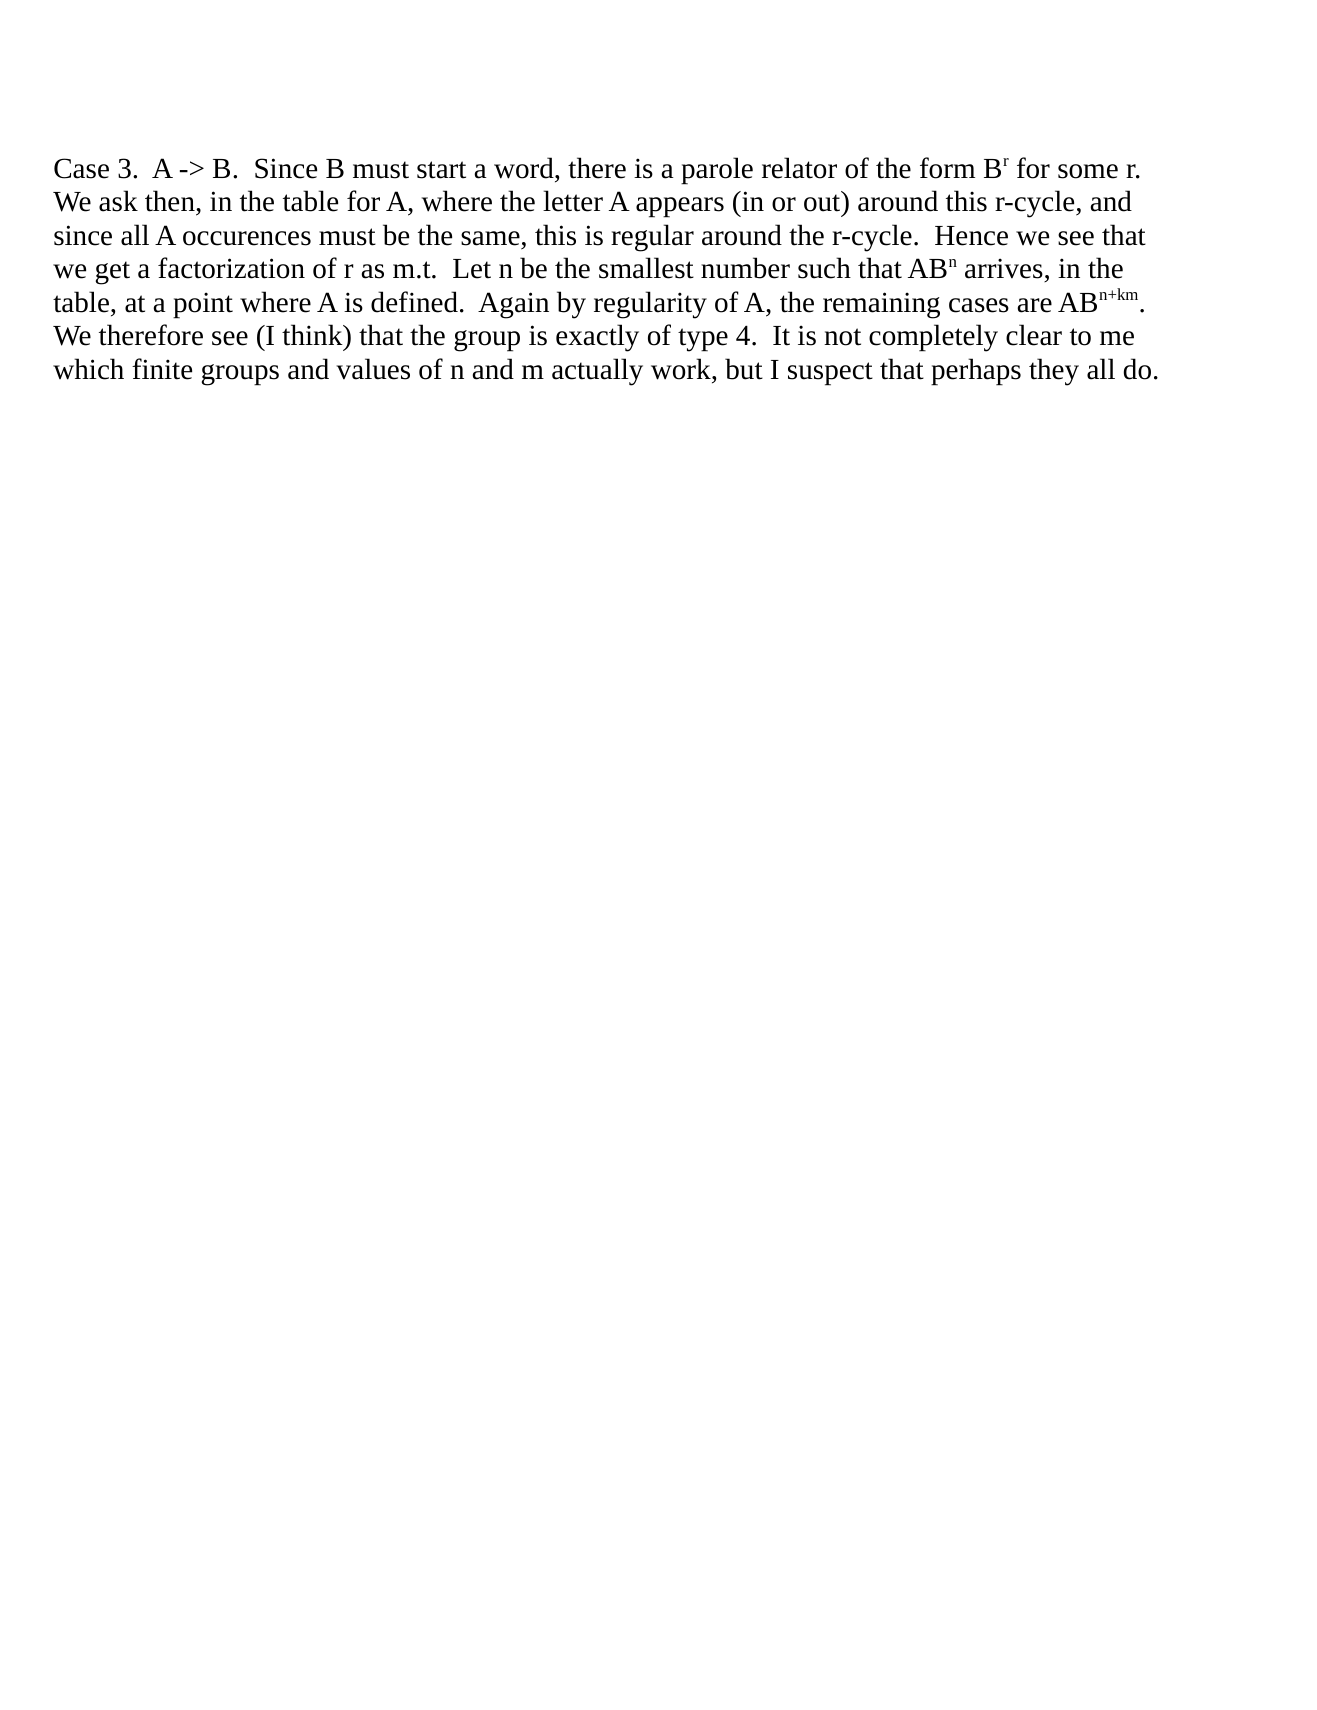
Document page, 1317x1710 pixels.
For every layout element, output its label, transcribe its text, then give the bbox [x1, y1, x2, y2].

text Case 3. A -> B. Since B must start a word, there is a parole relator of the form Br for some r. We ask then, in the table for A, where the letter A appears (in or out) around this r-cycle, and since all A occurences must be the same, this is regular around the r-cycle. Hence we see that we get a factorization of r as m.t. Let n be the smallest number such that ABn arrives, in the table, at a point where A is defined. Again by regularity of A, the remaining cases are ABn+km. We therefore see (I think) that the group is exactly of type 4. It is not completely clear to me which finite groups and values of n and m actually work, but I suspect that perhaps they all do. [53, 151, 1174, 386]
